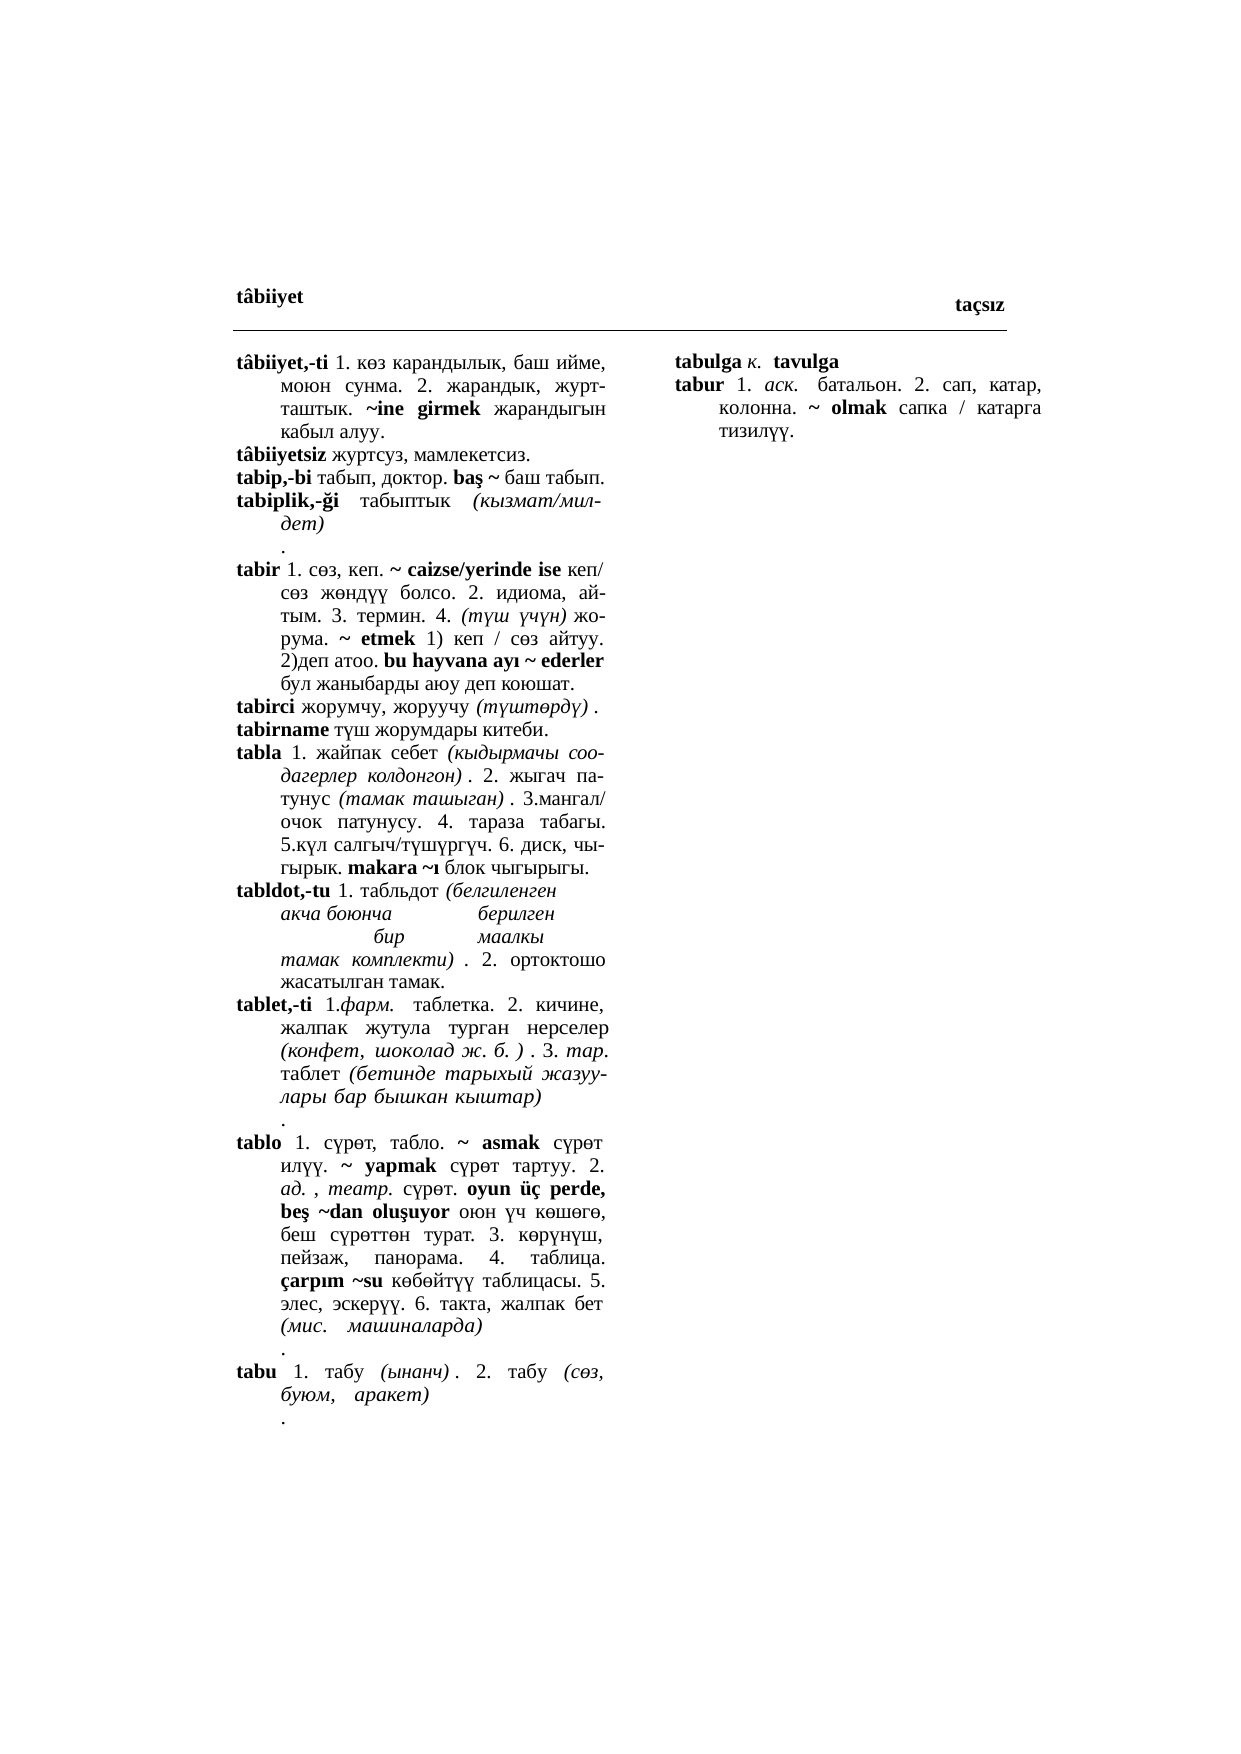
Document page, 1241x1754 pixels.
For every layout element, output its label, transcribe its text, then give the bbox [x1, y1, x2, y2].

text tabirci жорумчу, жоруучу (түштөрдү) . [236, 695, 609, 718]
text дет) . [280, 512, 333, 558]
text 2)деп атоо. bu hayvana ayı ~ ederler [280, 649, 606, 672]
text пейзаж, панорама. 4. таблица. çarpım ~su көбөйтүү таблицасы. 5. элес, эскерүү. 6. такта, жалпак бет [280, 1246, 606, 1314]
text taçsız [953, 292, 1007, 316]
text tabla 1. жайпак себет (кыдырмачы соо- дагерлер колдонгон) . 2. жыгач па- [236, 741, 609, 787]
text (мис. машиналарда) . [280, 1314, 482, 1360]
text жалпак жутула турган нерселер (конфет, шоколад ж. б. ) . 3. тар. таблет (бетинде тарыхый жазуу- [280, 1016, 609, 1085]
text tabirname түш жорумдары китеби. [236, 718, 609, 741]
text tablet,-ti 1.фарм. таблетка. 2. кичине, [236, 993, 609, 1016]
text tâbiiyet [236, 284, 304, 308]
text tâbiiyet,-ti 1. көз карандылык, баш ийме, моюн сунма. 2. жарандык, журт- таштык. ~ine girmek жарандыгын кабыл алуу. [236, 350, 606, 443]
text гырык. makara ~ı блок чыгырыгы. [280, 856, 591, 879]
text tablo 1. сүрөт, табло. ~ asmak сүрөт илүү. ~ yapmak сүрөт тартуу. 2. [236, 1131, 609, 1177]
text tabip,-bi табып, доктор. baş ~ баш табып. [236, 466, 609, 489]
text tabir 1. сөз, кеп. ~ caizse/yerinde ise кеп/ [236, 558, 609, 581]
text tabulga к. tavulga [674, 350, 1065, 373]
text тамак комплекти) . 2. ортоктошо жасатылган тамак. [280, 948, 606, 993]
text тунус (тамак ташыган) . 3.мангал/ очок патунусу. 4. тараза табагы. 5.күл салгыч/түшүргүч. 6. диск, чы- [280, 787, 606, 856]
text лары бар бышкан кыштар) . [280, 1085, 541, 1131]
text tâbiiyetsiz журтсуз, мамлекетсиз. [236, 443, 609, 466]
text tabu 1. табу (ынанч) . 2. табу (сөз, [236, 1360, 609, 1383]
text ад. , театр. сүрөт. oyun üç perde, beş ~dan oluşuyor оюн үч көшөгө, беш сүрөттөн турат. 3. көрүнүш, [280, 1177, 606, 1246]
text tabiplik,-ği табыптык (кызмат/мил- [236, 489, 609, 512]
text бул жаныбарды аюу деп коюшат. [280, 672, 579, 695]
text сөз жөндүү болсо. 2. идиома, ай- тым. 3. термин. 4. (түш үчүн) жо- рума. ~ etmek 1) кеп / сөз айтуу. [280, 581, 606, 649]
text tabldot,-tu 1. табльдот (белгиленген акча боюнча берилген бир маалкы [236, 879, 606, 948]
text tabur 1. аск. батальон. 2. сап, катар, колонна. ~ olmak сапка / катарга [674, 373, 1065, 419]
text тизилүү. [719, 419, 813, 442]
text буюм, аракет) . [280, 1383, 429, 1429]
